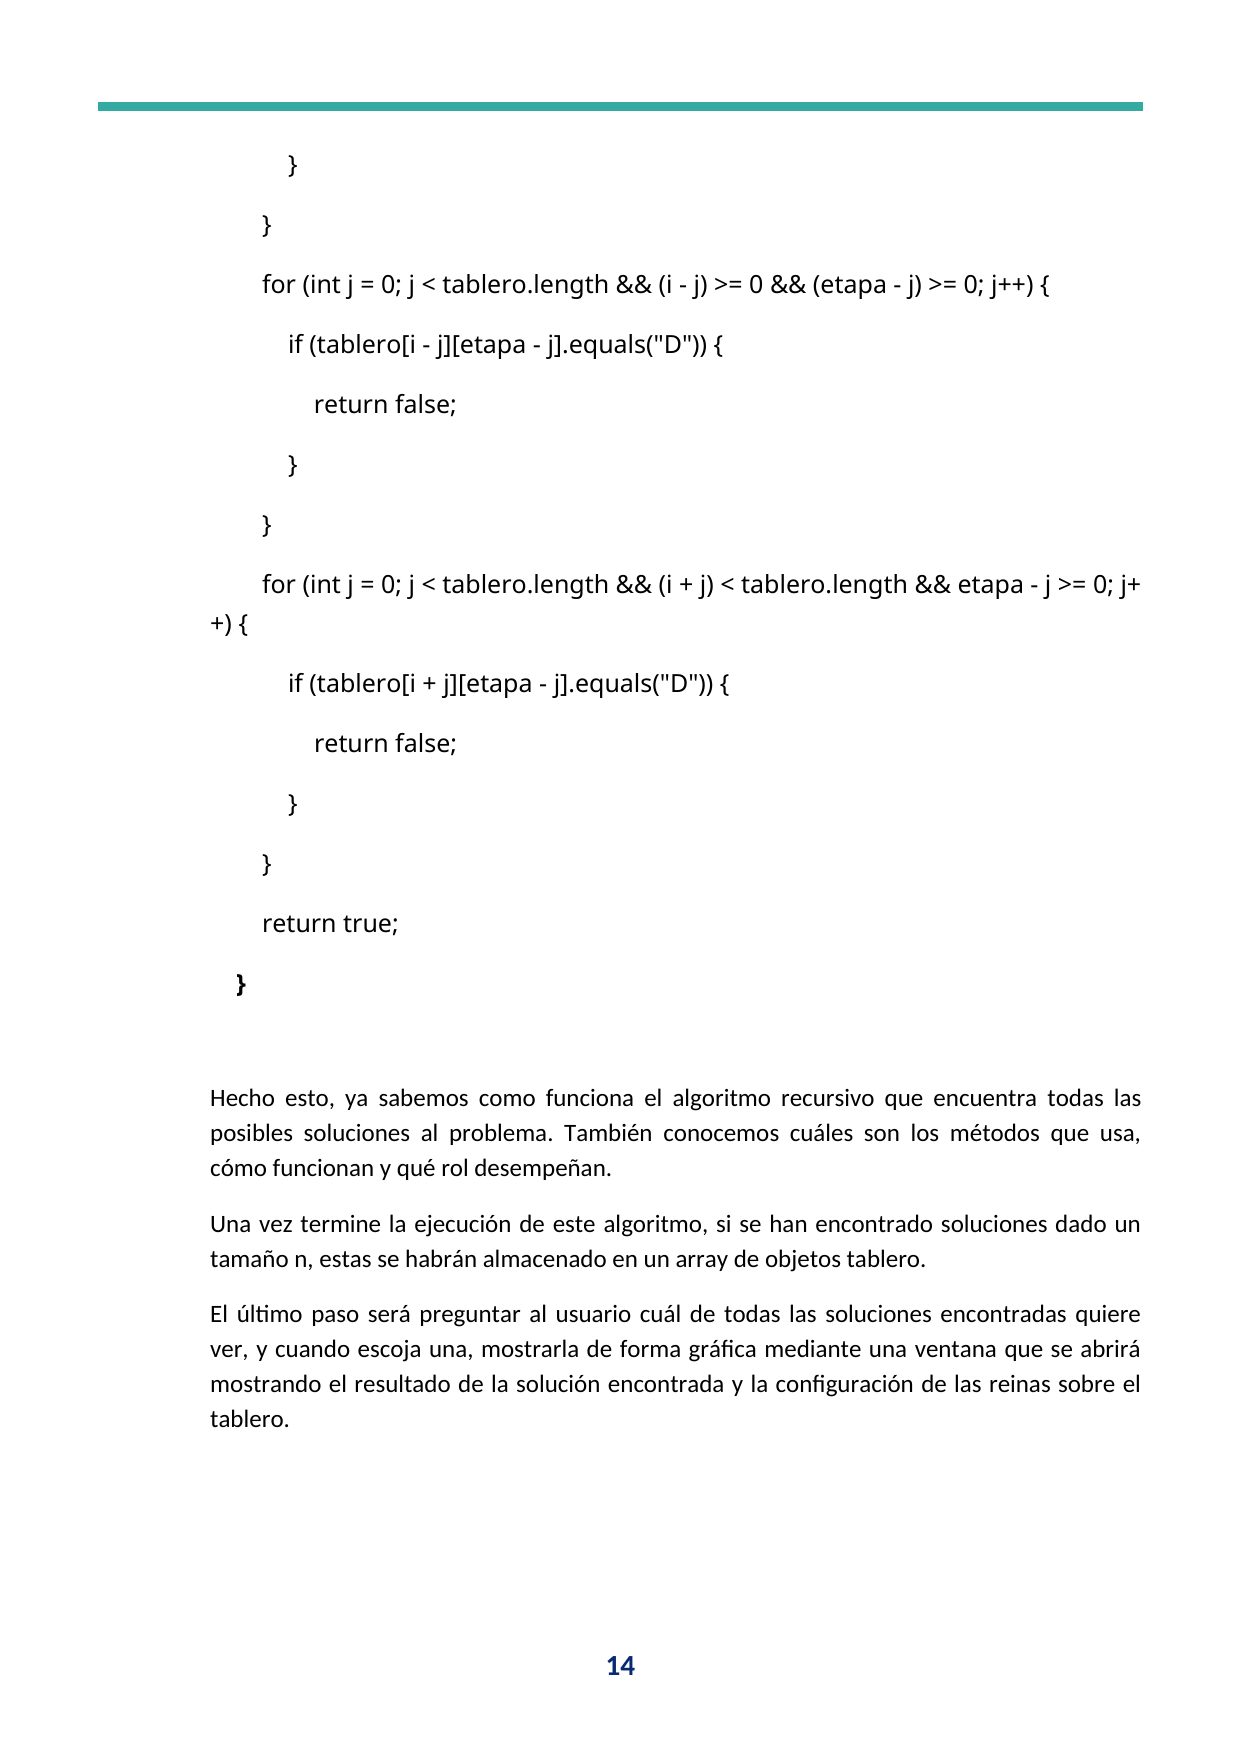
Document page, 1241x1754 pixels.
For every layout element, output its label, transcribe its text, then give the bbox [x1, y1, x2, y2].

list El último paso será preguntar al usuario cuál de todas las soluciones encontradas quiere ver, y cuando escoja una, mostrarla de forma gráfica mediante una ventana que se abrirá mostrando el resultado de la solución encontrada y la configuración de las reinas sobre el tablero. [210, 1298, 1143, 1434]
list Hecho esto, ya sabemos como funciona el algoritmo recursivo que encuentra todas las posibles soluciones al problema. También conocemos cuáles son los métodos que usa, cómo funcionan y qué rol desempeñan. [210, 1082, 1143, 1182]
list Una vez termine la ejecución de este algoritmo, si se han encontrado soluciones dado un tamaño n, estas se habrán almacenado en un array de objetos tablero. [210, 1208, 1143, 1273]
list } [210, 207, 1143, 241]
list if (tablero[i + j][etapa - j].equals("D")) { [210, 666, 1143, 700]
list } [210, 447, 1143, 481]
list if (tablero[i - j][etapa - j].equals("D")) { [210, 327, 1143, 361]
list return false; [210, 726, 1143, 760]
list for (int j = 0; j < tablero.length && (i + j) < tablero.length && etapa - j >= 0; j++) { [210, 567, 1143, 640]
list return true; [210, 906, 1143, 940]
list } [210, 507, 1143, 541]
list } [210, 966, 1143, 1000]
list } [210, 786, 1143, 820]
list return false; [210, 387, 1143, 421]
list } [210, 147, 1143, 181]
list for (int j = 0; j < tablero.length && (i - j) >= 0 && (etapa - j) >= 0; j++) { [210, 267, 1143, 301]
list } [210, 846, 1143, 880]
